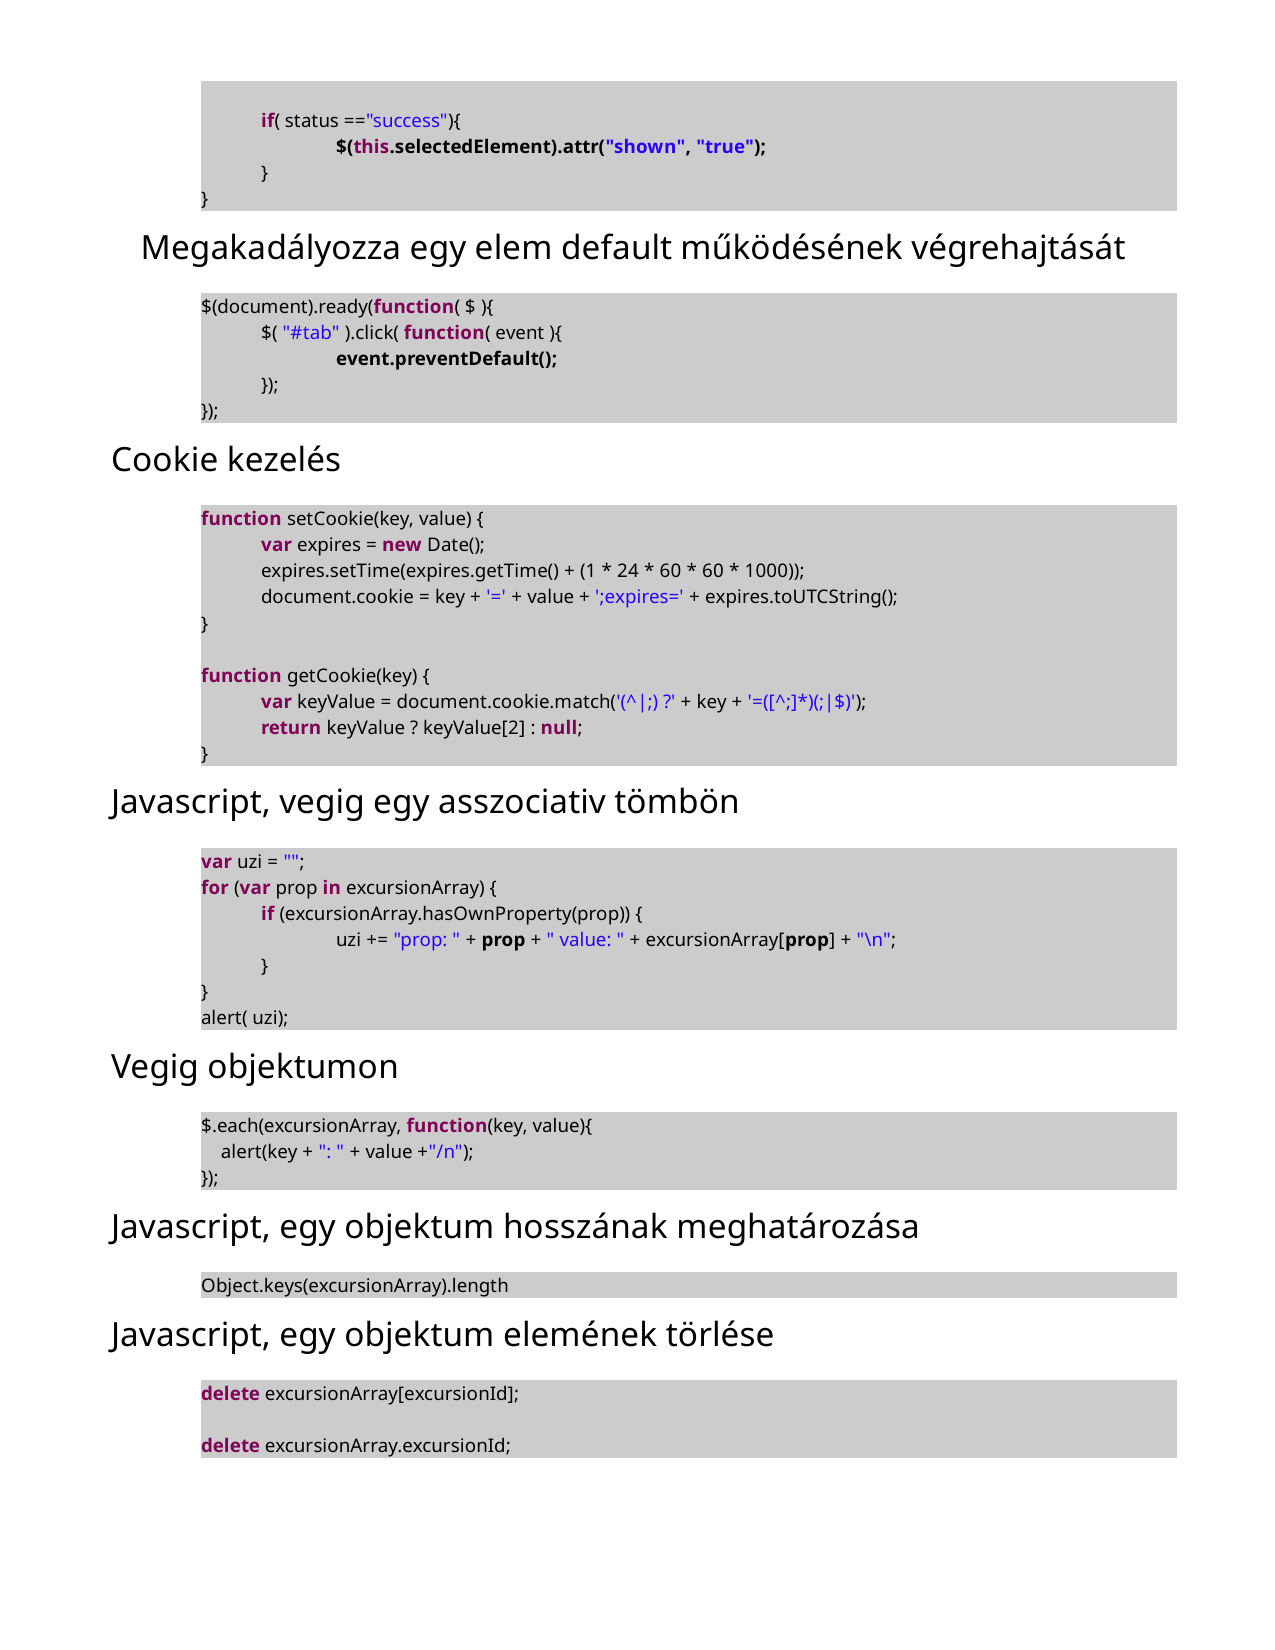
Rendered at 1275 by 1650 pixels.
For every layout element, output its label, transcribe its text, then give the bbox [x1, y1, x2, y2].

text expires.setTime(expires.getTime() + (1 * 24 * 60 * 60 * 1000)); [201, 557, 1177, 583]
text document.cookie = key + '=' + value + ';expires=' + expires.toUTCString(); [201, 583, 1177, 609]
text alert(key + ": " + value +"/n"); [201, 1138, 1177, 1164]
text if( status =="success"){ [201, 107, 1177, 133]
text } [201, 159, 1177, 185]
subtitle Javascript, egy objektum elemének törlése [111, 1310, 1177, 1356]
text }); [201, 397, 1177, 423]
text var uzi = ""; [201, 848, 1177, 874]
text if (excursionArray.hasOwnProperty(prop)) { [201, 900, 1177, 926]
text var keyValue = document.cookie.match('(^|;) ?' + key + '=([^;]*)(;|$)'); [201, 688, 1177, 714]
text $( "#tab" ).click( function( event ){ [201, 319, 1177, 345]
text uzi += "prop: " + prop + " value: " + excursionArray[prop] + "\n"; [201, 926, 1177, 952]
text $(document).ready(function( $ ){ [201, 293, 1177, 319]
text delete excursionArray.excursionId; [201, 1432, 1177, 1458]
text function setCookie(key, value) { [201, 505, 1177, 531]
text } [201, 609, 1177, 636]
subtitle Megakadályozza egy elem default működésének végrehajtását [111, 223, 1177, 269]
text $(this.selectedElement).attr("shown", "true"); [201, 133, 1177, 159]
text }); [201, 1164, 1177, 1190]
text }); [201, 371, 1177, 397]
text } [201, 740, 1177, 766]
subtitle Javascript, vegig egy asszociativ tömbön [111, 778, 1177, 824]
text alert( uzi); [201, 1004, 1177, 1030]
text for (var prop in excursionArray) { [201, 874, 1177, 900]
text } [201, 952, 1177, 978]
text return keyValue ? keyValue[2] : null; [201, 714, 1177, 740]
text $.each(excursionArray, function(key, value){ [201, 1112, 1177, 1138]
text function getCookie(key) { [201, 662, 1177, 688]
subtitle Cookie kezelés [111, 435, 1177, 481]
text event.preventDefault(); [201, 345, 1177, 371]
text } [201, 978, 1177, 1004]
text Object.keys(excursionArray).length [201, 1272, 1177, 1298]
subtitle Javascript, egy objektum hosszának meghatározása [111, 1202, 1177, 1248]
text delete excursionArray[excursionId]; [201, 1380, 1177, 1406]
subtitle Vegig objektumon [111, 1042, 1177, 1088]
text } [201, 185, 1177, 211]
text var expires = new Date(); [201, 531, 1177, 557]
